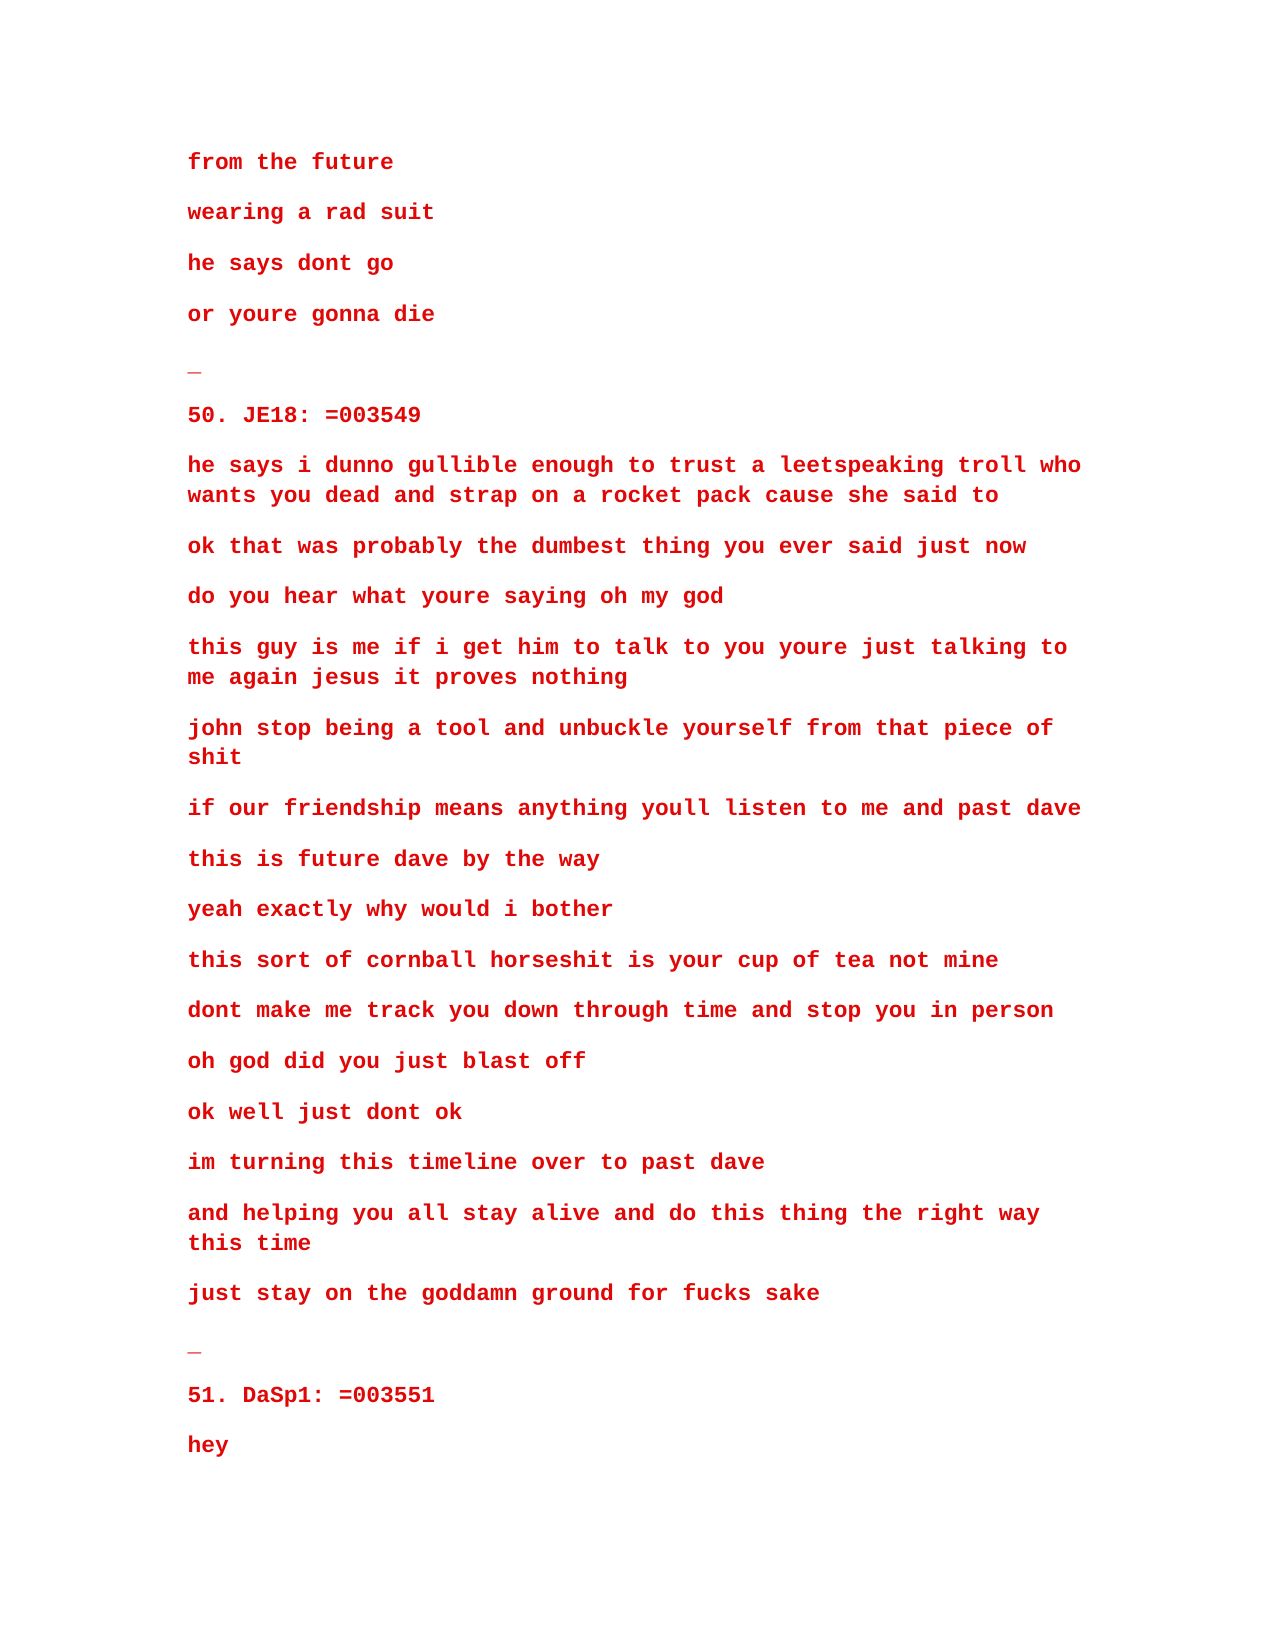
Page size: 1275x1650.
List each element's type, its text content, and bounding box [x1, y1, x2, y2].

text this guy is me if i get him to talk to you youre just talking to me again jesus it proves nothing [187, 635, 1087, 691]
text ok that was probably the dumbest thing you ever said just now [187, 534, 1087, 560]
text yeah exactly why would i bother [187, 897, 1087, 923]
text if our friendship means anything youll listen to me and past dave [187, 796, 1087, 822]
text hey [187, 1433, 1087, 1459]
text oh god did you just blast off [187, 1049, 1087, 1075]
text ok well just dont ok [187, 1100, 1087, 1126]
text from the future [187, 150, 1087, 176]
text wearing a rad suit [187, 201, 1087, 227]
text this sort of cornball horseshit is your cup of tea not mine [187, 948, 1087, 974]
text do you hear what youre saying oh my god [187, 585, 1087, 611]
text he says i dunno gullible enough to trust a leetspeaking troll who wants you dead and strap on a rocket pack cause she said to [187, 454, 1087, 509]
text and helping you all stay alive and do this thing the right way this time [187, 1201, 1087, 1257]
text im turning this timeline over to past dave [187, 1151, 1087, 1177]
text 51. DaSp1: =003551 [187, 1383, 1087, 1409]
text _ [187, 352, 1087, 378]
text this is future dave by the way [187, 847, 1087, 873]
text _ [187, 1332, 1087, 1358]
text he says dont go [187, 251, 1087, 277]
text dont make me track you down through time and stop you in person [187, 999, 1087, 1025]
text or youre gonna die [187, 302, 1087, 328]
text john stop being a tool and unbuckle yourself from that piece of shit [187, 716, 1087, 772]
text just stay on the goddamn ground for fucks sake [187, 1282, 1087, 1308]
text 50. JE18: =003549 [187, 403, 1087, 429]
